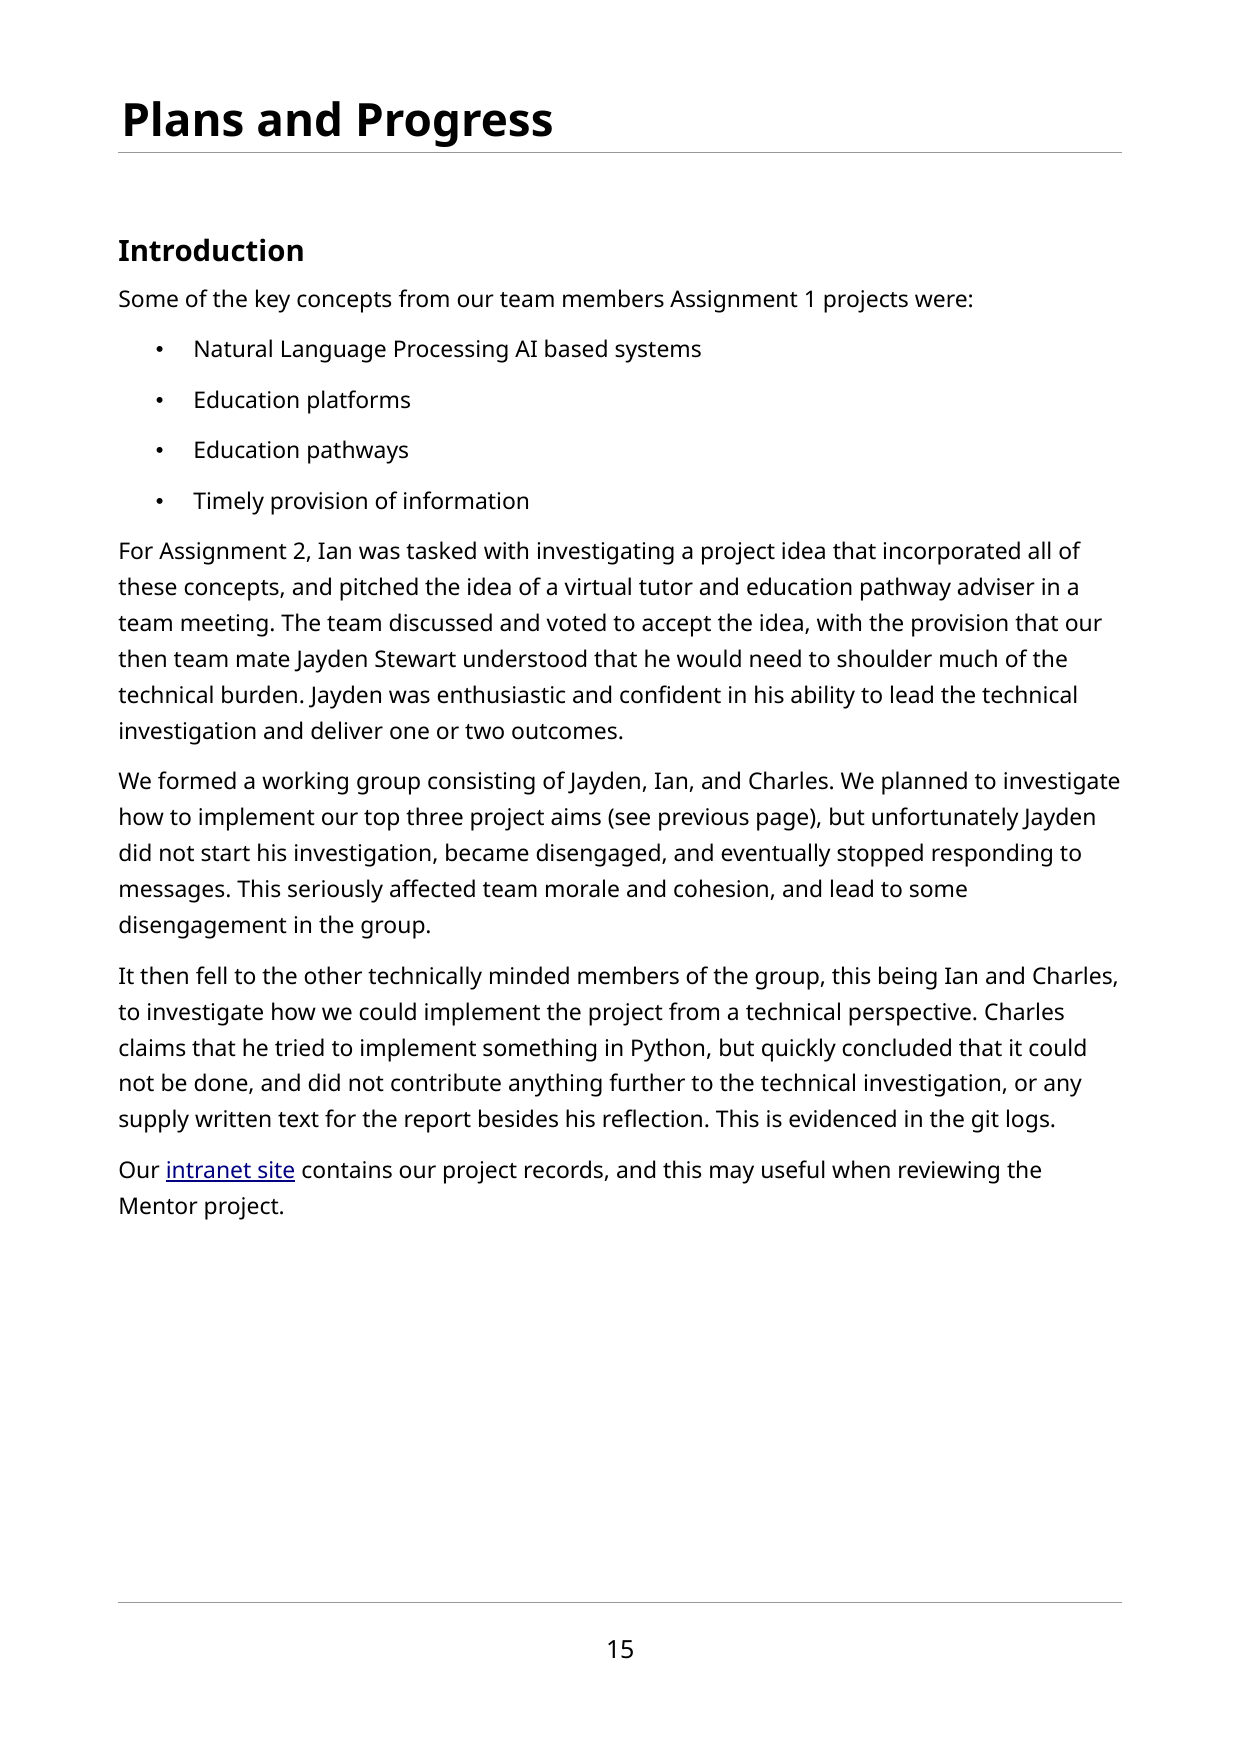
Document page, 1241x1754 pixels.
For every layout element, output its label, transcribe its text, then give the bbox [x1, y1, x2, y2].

list Education platforms [156, 383, 1122, 415]
list Education pathways [156, 434, 1122, 465]
text Some of the key concepts from our team members Assignment 1 projects were: [118, 282, 1122, 314]
text We formed a working group consisting of Jayden, Ian, and Charles. We planned to investigate how to implement our top three project aims (see previous page), but unfortunately Jayden did not start his investigation, became disengaged, and eventually stopped responding to messages. This seriously affected team morale and cohesion, and lead to some disengagement in the group. [118, 765, 1122, 940]
list Natural Language Processing AI based systems [156, 333, 1122, 364]
text It then fell to the other technically minded members of the group, this being Ian and Charles, to investigate how we could implement the project from a technical perspective. Charles claims that he tried to implement something in Python, but quickly concluded that it could not be done, and did not contribute anything further to the technical investigation, or any supply written text for the report besides his reflection. This is evidenced in the git logs. [118, 959, 1122, 1134]
text For Assignment 2, Ian was tasked with investigating a project idea that incorporated all of these concepts, and pitched the idea of a virtual tutor and education pathway adviser in a team meeting. The team discussed and voted to accept the idea, with the provision that our then team mate Jayden Stewart understood that he would need to shoulder much of the technical burden. Jayden was enthusiastic and confident in his ability to lead the technical investigation and deliver one or two outcomes. [118, 535, 1122, 746]
subtitle Plans and Progress [118, 84, 1122, 152]
text Our intranet site contains our project records, and this may useful when reviewing the Mentor project. [118, 1154, 1122, 1221]
list Timely provision of information [156, 484, 1122, 516]
subtitle Introduction [118, 230, 1122, 270]
